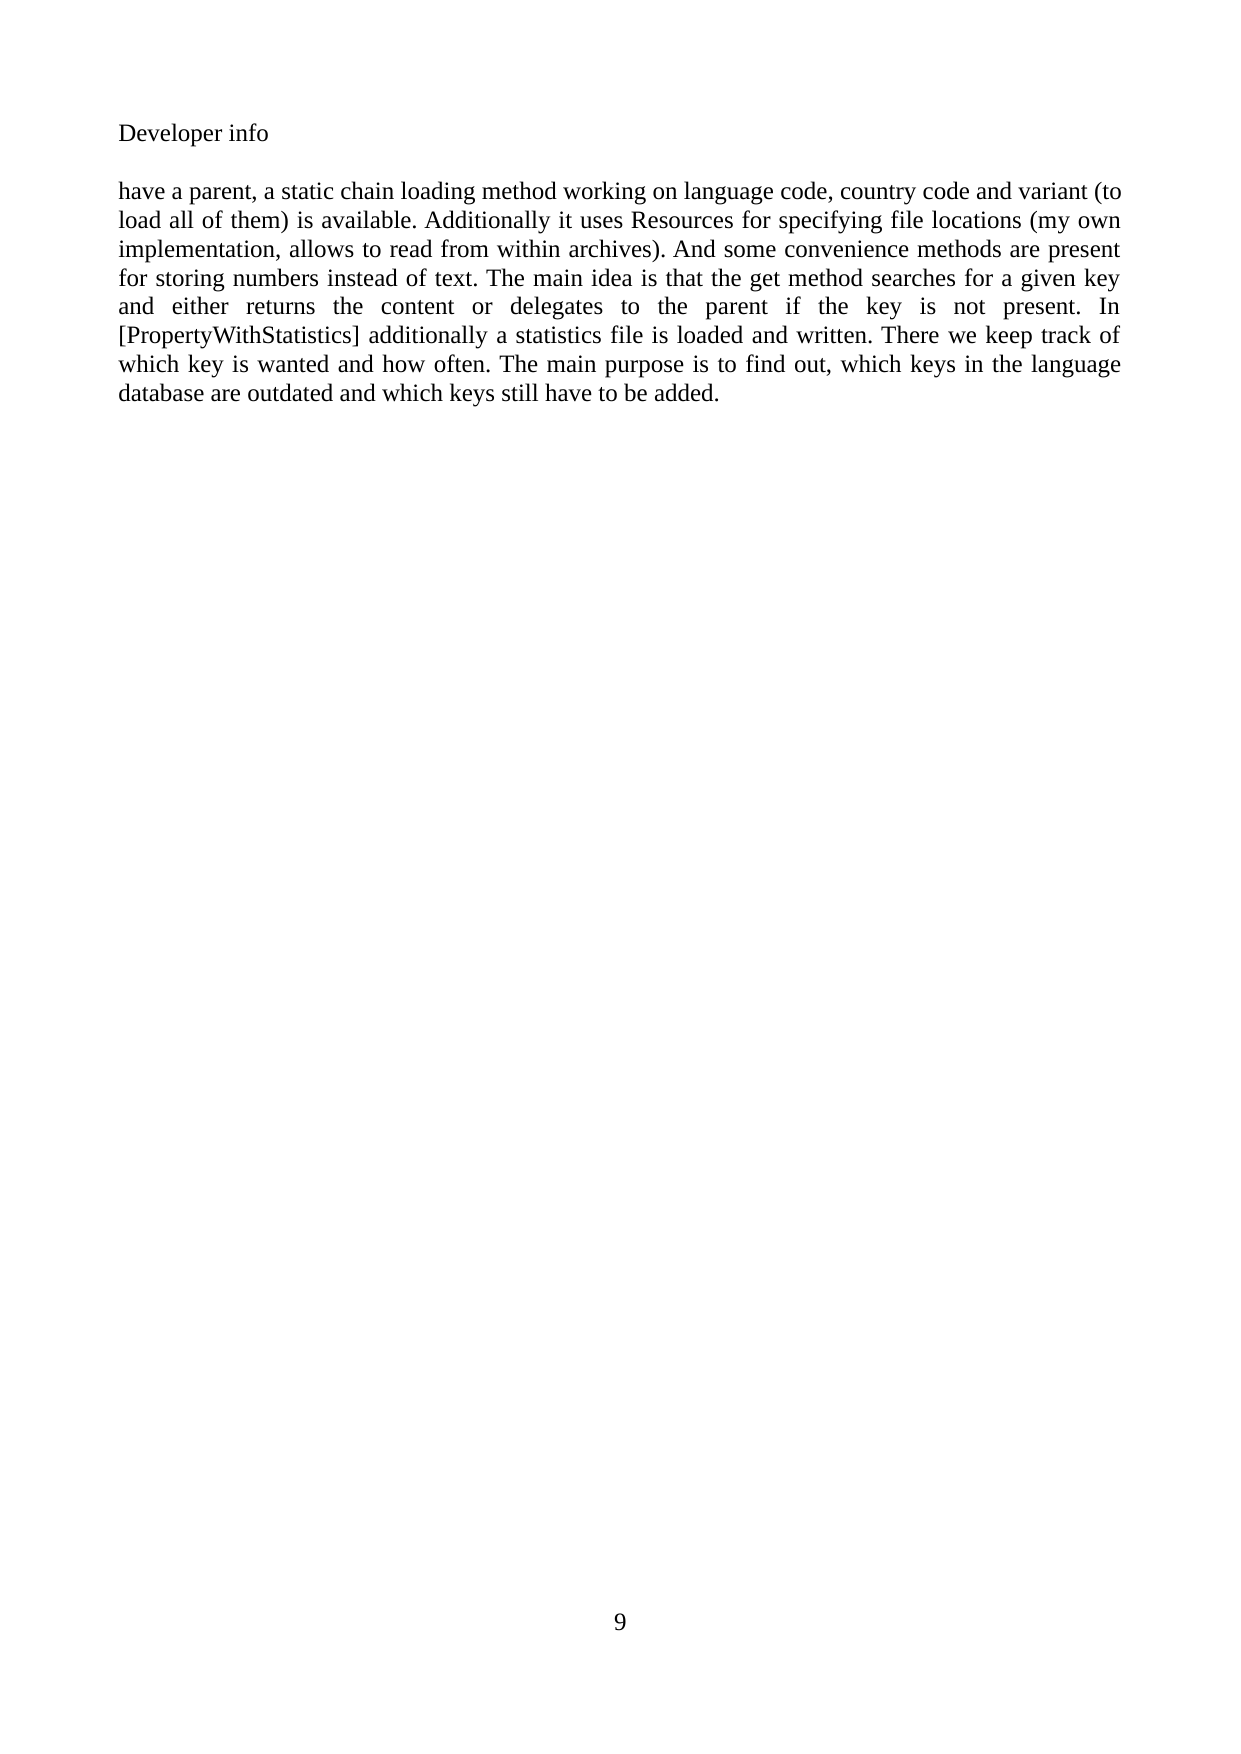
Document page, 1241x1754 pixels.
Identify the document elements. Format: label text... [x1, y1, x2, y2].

text have a parent, a static chain loading method working on language code, country code and variant (to load all of them) is available. Additionally it uses Resources for specifying file locations (my own implementation, allows to read from within archives). And some convenience methods are present for storing numbers instead of text. The main idea is that the get method searches for a given key and either returns the content or delegates to the parent if the key is not present. In [PropertyWithStatistics] additionally a statistics file is loaded and written. There we keep track of which key is wanted and how often. The main purpose is to find out, which keys in the language database are outdated and which keys still have to be added. [118, 176, 1122, 406]
